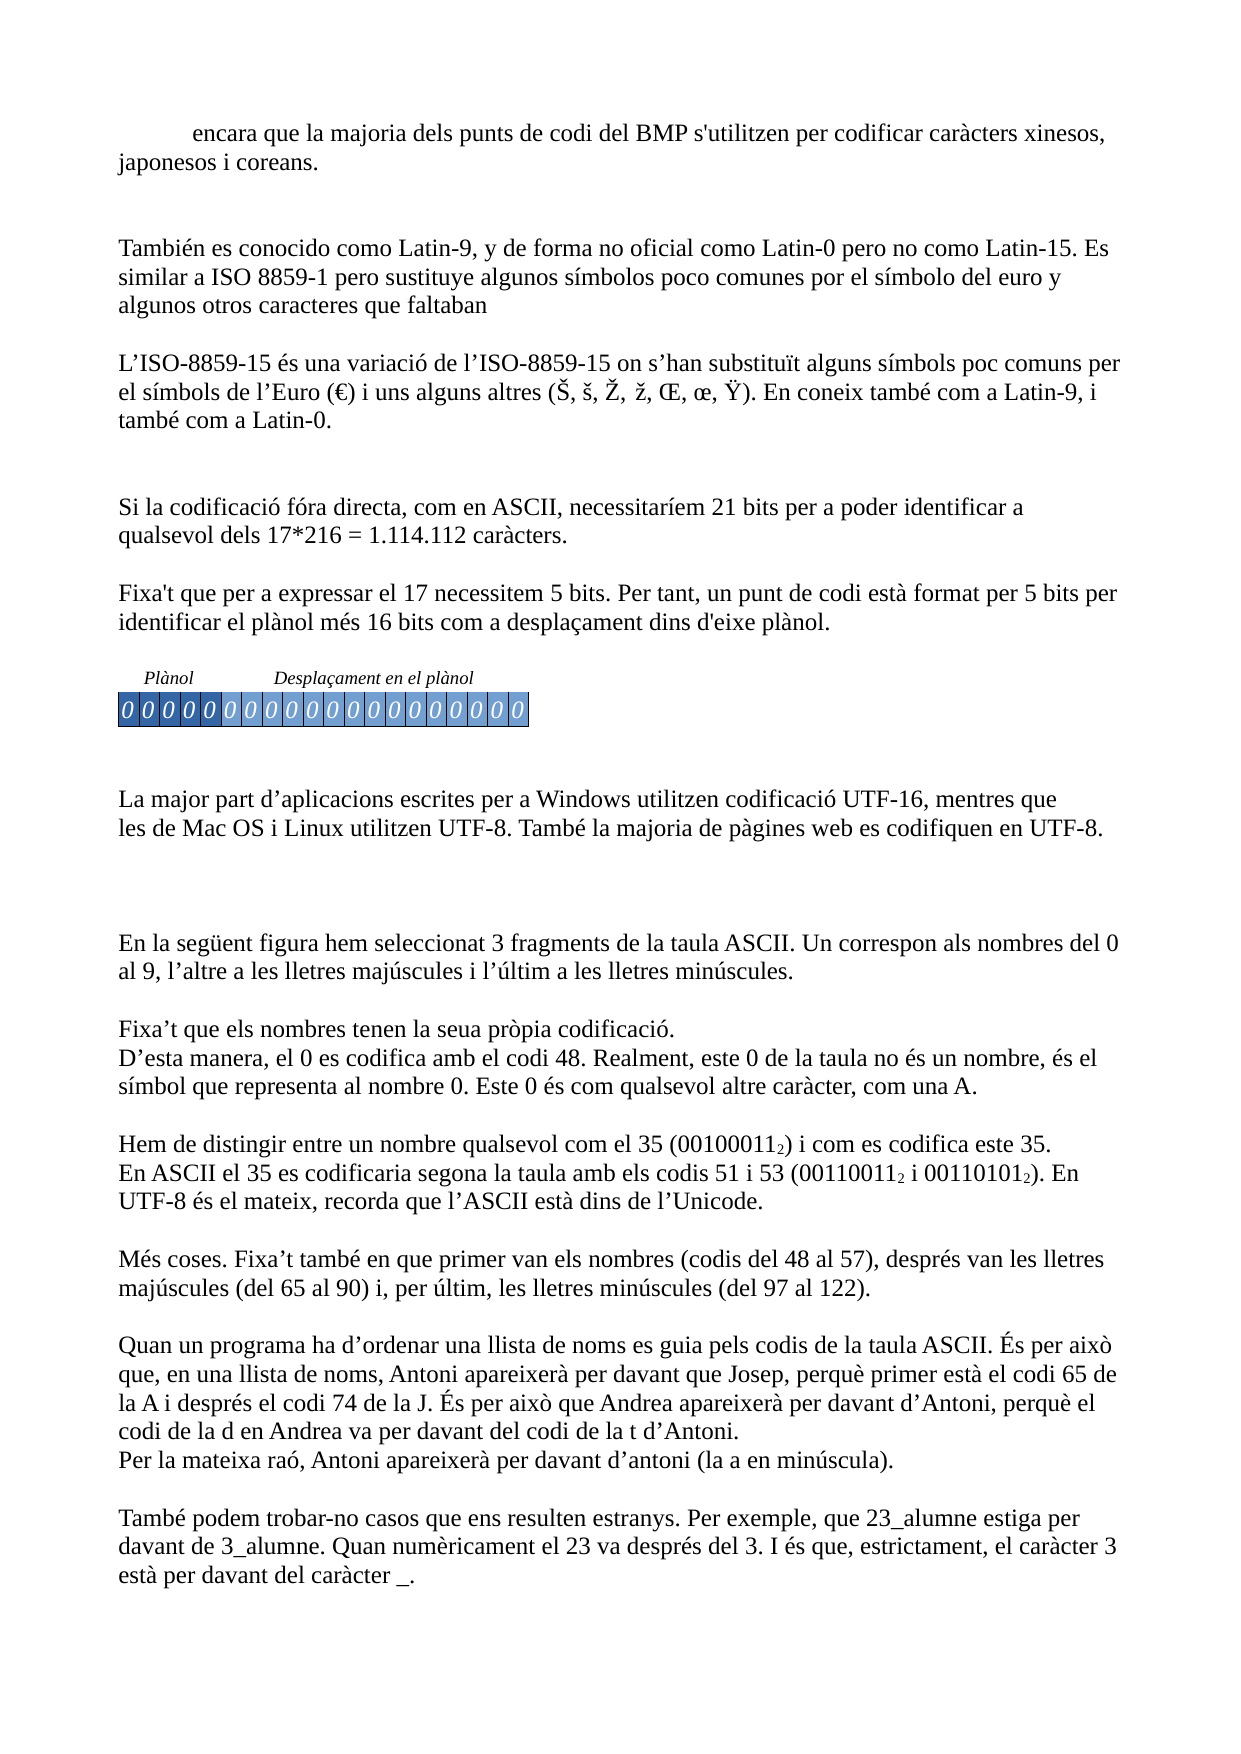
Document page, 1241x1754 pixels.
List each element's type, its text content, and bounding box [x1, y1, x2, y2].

text En la següent figura hem seleccionat 3 fragments de la taula ASCII. Un correspon als nombres del 0 al 9, l’altre a les lletres majúscules i l’últim a les lletres minúscules. [118, 928, 1122, 985]
text encara que la majoria dels punts de codi del BMP s'utilitzen per codificar caràcters xinesos, japonesos i coreans. [118, 118, 1122, 176]
text També podem trobar-no casos que ens resulten estranys. Per exemple, que 23_alumne estiga per davant de 3_alumne. Quan numèricament el 23 va després del 3. I és que, estrictament, el caràcter 3 està per davant del caràcter _. [118, 1503, 1122, 1589]
table_cell 0 [263, 692, 282, 726]
table_cell 0 [509, 692, 528, 726]
table_cell 0 [181, 692, 200, 726]
table_cell 0 [406, 692, 426, 726]
text D’esta manera, el 0 es codifica amb el codi 48. Realment, este 0 de la taula no és un nombre, és el símbol que representa al nombre 0. Este 0 és com qualsevol altre caràcter, com una A. [118, 1043, 1122, 1100]
table_cell 0 [468, 692, 487, 726]
table_cell 0 [222, 692, 241, 726]
text Fixa't que per a expressar el 17 necessitem 5 bits. Per tant, un punt de codi està format per 5 bits per identificar el plànol més 16 bits com a desplaçament dins d'eixe plànol. [118, 578, 1122, 636]
table_cell 0 [386, 692, 405, 726]
table_cell 0 [304, 692, 323, 726]
table_cell 0 [201, 692, 221, 726]
text Per la mateixa raó, Antoni apareixerà per davant d’antoni (la a en minúscula). [118, 1445, 1122, 1474]
table_cell 0 [119, 692, 139, 726]
text En ASCII el 35 es codificaria segona la taula amb els codis 51 i 53 (001100112 i 001101012). En UTF-8 és el mateix, recorda que l’ASCII està dins de l’Unicode. [118, 1158, 1122, 1215]
table_cell 0 [140, 692, 159, 726]
text Si la codificació fóra directa, com en ASCII, necessitaríem 21 bits per a poder identificar a qualsevol dels 17*216 = 1.114.112 caràcters. [118, 492, 1122, 549]
text L’ISO-8859-15 és una variació de l’ISO-8859-15 on s’han substituït alguns símbols poc comuns per el símbols de l’Euro (€) i uns alguns altres (Š, š, Ž, ž, Œ, œ, Ÿ). En coneix també com a Latin-9, i també com a Latin-0. [118, 348, 1122, 434]
text Fixa’t que els nombres tenen la seua pròpia codificació. [118, 1014, 1122, 1043]
table_cell 0 [324, 692, 344, 726]
text Quan un programa ha d’ordenar una llista de noms es guia pels codis de la taula ASCII. És per això que, en una llista de noms, Antoni apareixerà per davant que Josep, perquè primer està el codi 65 de la A i després el codi 74 de la J. És per això que Andrea apareixerà per davant d’Antoni, perquè el codi de la d en Andrea va per davant del codi de la t d’Antoni. [118, 1330, 1122, 1445]
table_cell 0 [447, 692, 467, 726]
text Més coses. Fixa’t també en que primer van els nombres (codis del 48 al 57), després van les lletres majúscules (del 65 al 90) i, per últim, les lletres minúscules (del 97 al 122). [118, 1244, 1122, 1301]
table_cell 0 [283, 692, 303, 726]
text Hem de distingir entre un nombre qualsevol com el 35 (001000112) i com es codifica este 35. [118, 1129, 1122, 1158]
table_cell 0 [365, 692, 385, 726]
text La major part d’aplicacions escrites per a Windows utilitzen codificació UTF-16, mentres que [118, 784, 1122, 813]
table_header Desplaçament en el plànol [221, 664, 528, 692]
table_cell 0 [427, 692, 446, 726]
text les de Mac OS i Linux utilitzen UTF-8. També la majoria de pàgines web es codifiquen en UTF-8. [118, 813, 1122, 841]
text También es conocido como Latin-9, y de forma no oficial como Latin-0 pero no como Latin-15. Es similar a ISO 8859-1 pero sustituye algunos símbolos poco comunes por el símbolo del euro y algunos otros caracteres que faltaban [118, 233, 1122, 319]
table_cell 0 [488, 692, 508, 726]
table_cell 0 [242, 692, 262, 726]
table_header Plànol [118, 664, 221, 692]
table_cell 0 [160, 692, 180, 726]
table_cell 0 [345, 692, 364, 726]
